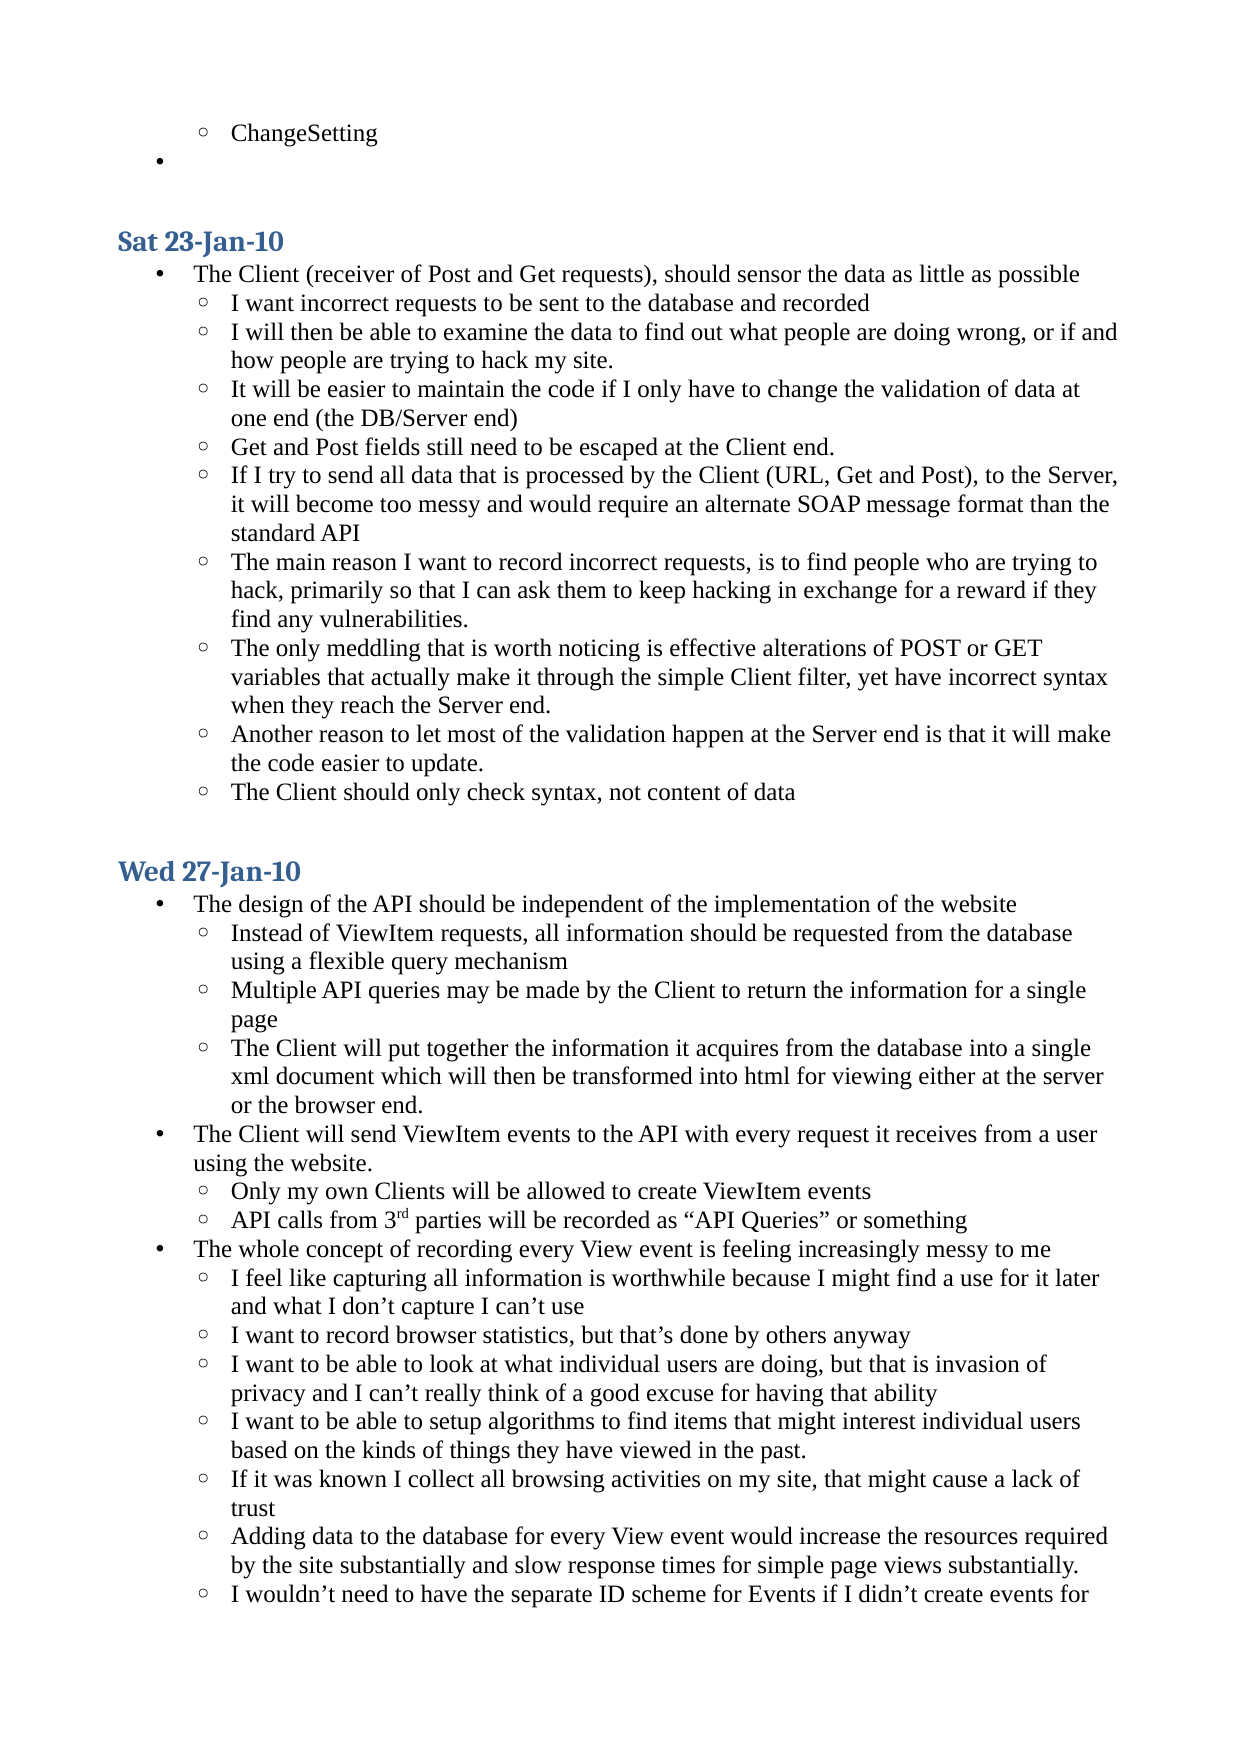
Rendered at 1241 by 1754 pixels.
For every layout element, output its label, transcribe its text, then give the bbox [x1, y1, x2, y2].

list Get and Post fields still need to be escaped at the Client end. [193, 432, 1122, 460]
list I want to record browser statistics, but that’s done by others anyway [193, 1320, 1122, 1349]
subtitle Sat 23-Jan-10 [118, 226, 1122, 259]
list Instead of ViewItem requests, all information should be requested from the database using a flexible query mechanism [193, 918, 1122, 975]
list API calls from 3rd parties will be recorded as “API Queries” or something [193, 1205, 1122, 1234]
list The main reason I want to record incorrect requests, is to find people who are trying to hack, primarily so that I can ask them to keep hacking in exchange for a reward if they find any vulnerabilities. [193, 547, 1122, 633]
list Multiple API queries may be made by the Client to return the information for a single page [193, 975, 1122, 1033]
list If it was known I collect all browsing activities on my site, that might cause a lack of trust [193, 1464, 1122, 1521]
list Only my own Clients will be allowed to create ViewItem events [193, 1176, 1122, 1205]
list Adding data to the database for every View event would increase the resources required by the site substantially and slow response times for simple page views substantially. [193, 1521, 1122, 1579]
list The only meddling that is worth noticing is effective alterations of POST or GET variables that actually make it through the simple Client filter, yet have incorrect syntax when they reach the Server end. [193, 633, 1122, 719]
list ChangeSetting [193, 118, 1122, 147]
list It will be easier to maintain the code if I only have to change the validation of data at one end (the DB/Server end) [193, 374, 1122, 432]
list The Client will send ViewItem events to the API with every request it receives from a user using the website. [156, 1119, 1122, 1176]
list I want to be able to look at what individual users are doing, but that is invasion of privacy and I can’t really think of a good excuse for having that ability [193, 1349, 1122, 1406]
list The design of the API should be independent of the implementation of the website [156, 889, 1122, 918]
list The Client (receiver of Post and Get requests), should sensor the data as little as possible [156, 259, 1122, 288]
list I want to be able to setup algorithms to find items that might interest individual users based on the kinds of things they have viewed in the past. [193, 1406, 1122, 1464]
list I wouldn’t need to have the separate ID scheme for Events if I didn’t create events for [193, 1579, 1122, 1608]
list I feel like capturing all information is worthwhile because I might find a use for it later and what I don’t capture I can’t use [193, 1263, 1122, 1320]
list I want incorrect requests to be sent to the database and recorded [193, 288, 1122, 317]
list The Client should only check syntax, not content of data [193, 777, 1122, 805]
list The whole concept of recording every View event is feeling increasingly messy to me [156, 1234, 1122, 1263]
list If I try to send all data that is processed by the Client (URL, Get and Post), to the Server, it will become too messy and would require an alternate SOAP message format than the standard API [193, 460, 1122, 547]
list The Client will put together the information it acquires from the database into a single xml document which will then be transformed into html for viewing either at the server or the browser end. [193, 1033, 1122, 1119]
subtitle Wed 27-Jan-10 [118, 855, 1122, 889]
list Another reason to let most of the validation happen at the Server end is that it will make the code easier to update. [193, 719, 1122, 777]
list I will then be able to examine the data to find out what people are doing wrong, or if and how people are trying to hack my site. [193, 317, 1122, 374]
